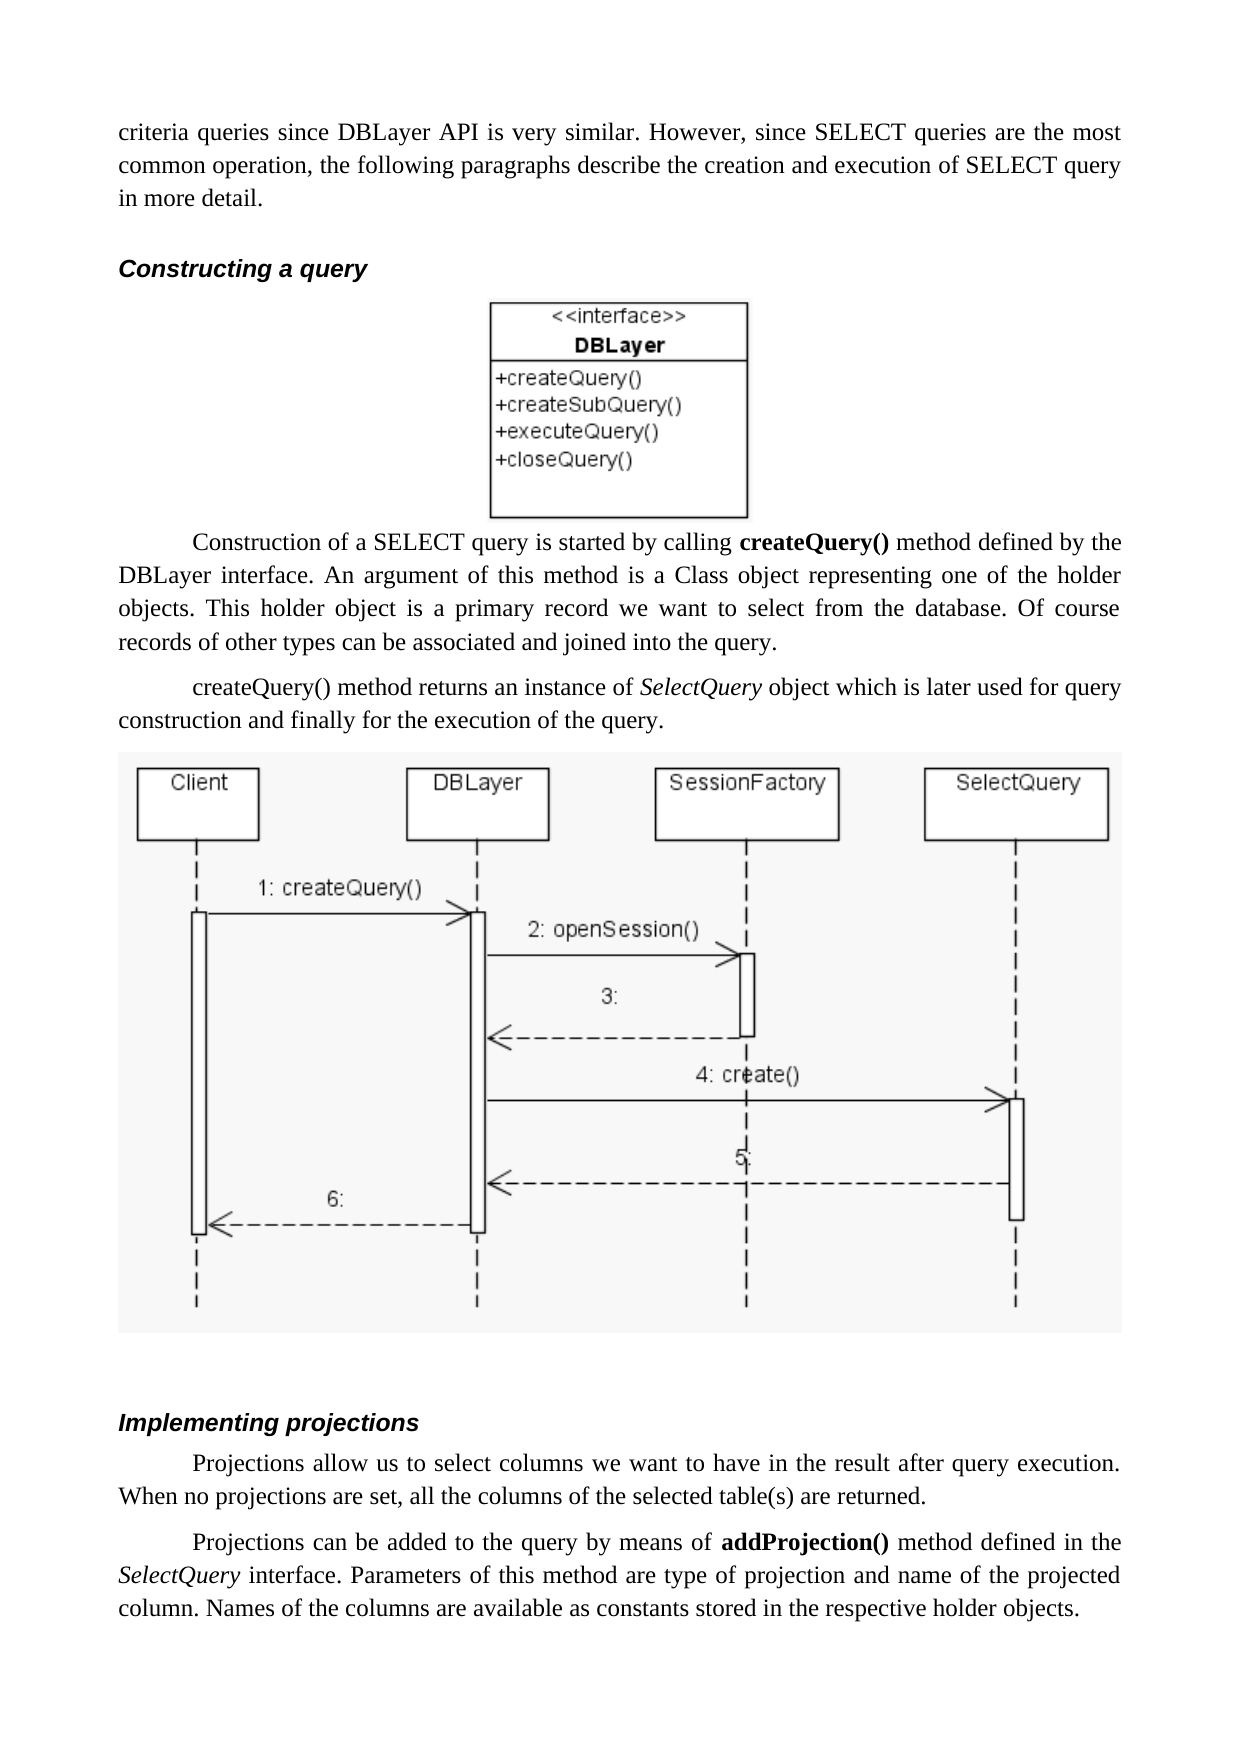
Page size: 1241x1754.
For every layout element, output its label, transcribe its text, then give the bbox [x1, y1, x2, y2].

subtitle Implementing projections [118, 1409, 1122, 1436]
picture [487, 298, 753, 523]
text Projections allow us to select columns we want to have in the result after query execution. When no projections are set, all the columns of the selected table(s) are returned. [118, 1449, 1122, 1510]
subtitle Constructing a query [118, 255, 1122, 283]
text Projections can be added to the query by means of addProjection() method defined in the SelectQuery interface. Parameters of this method are type of projection and name of the projected column. Names of the columns are available as constants stored in the respective holder objects. [118, 1528, 1122, 1622]
text criteria queries since DBLayer API is very similar. However, since SELECT queries are the most common operation, the following paragraphs describe the creation and execution of SELECT query in more detail. [118, 118, 1122, 212]
text createQuery() method returns an instance of SelectQuery object which is later used for query construction and finally for the execution of the query. [118, 673, 1122, 734]
picture [118, 752, 1122, 1333]
text Construction of a SELECT query is started by calling createQuery() method defined by the DBLayer interface. An argument of this method is a Class object representing one of the holder objects. This holder object is a primary record we want to select from the database. Of course records of other types can be associated and joined into the query. [118, 296, 1122, 655]
